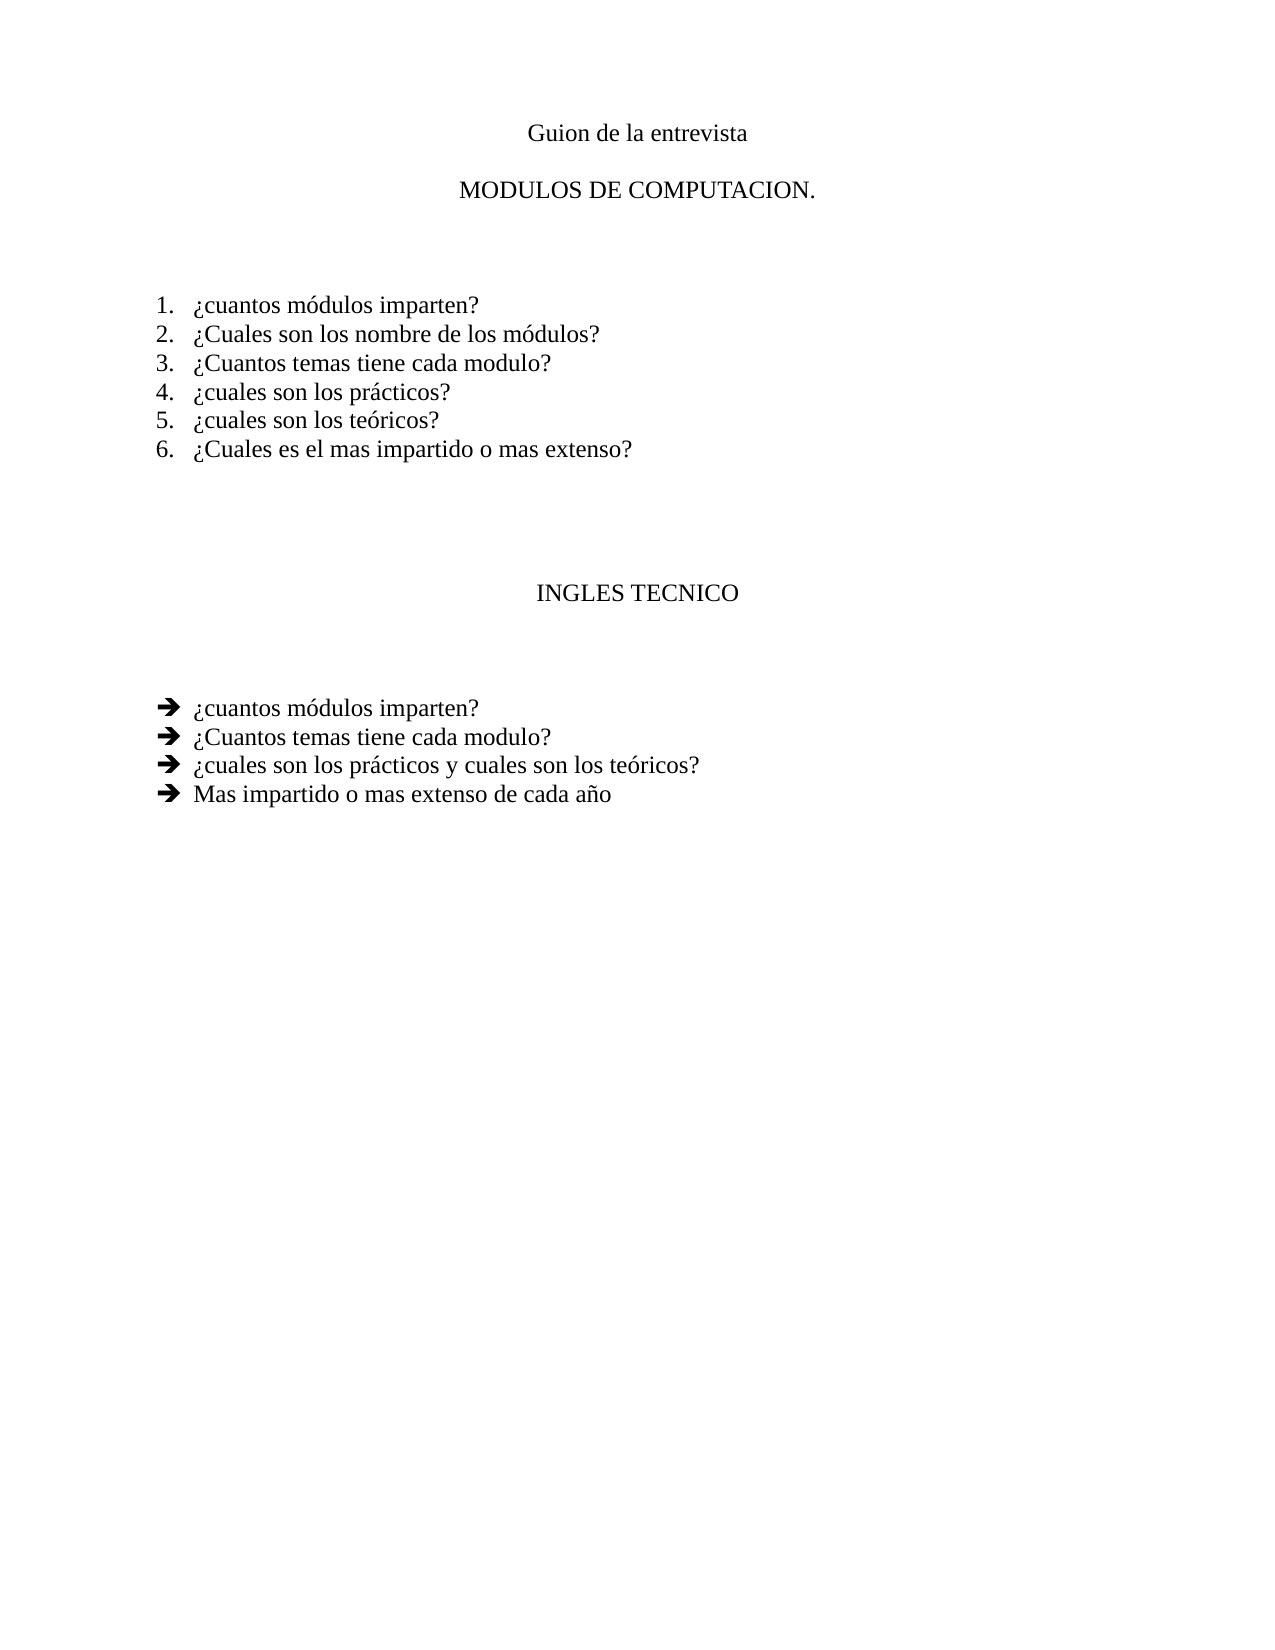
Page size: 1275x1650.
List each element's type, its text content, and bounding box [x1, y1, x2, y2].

list ¿Cuantos temas tiene cada modulo? [156, 348, 1157, 377]
list ¿cuales son los prácticos? [156, 377, 1157, 406]
list ¿cuantos módulos imparten? [156, 291, 1157, 319]
text MODULOS DE COMPUTACION. [118, 176, 1157, 204]
list Mas impartido o mas extenso de cada año [156, 779, 1157, 808]
list ¿cuales son los prácticos y cuales son los teóricos? [156, 751, 1157, 779]
list ¿Cuales son los nombre de los módulos? [156, 319, 1157, 348]
list ¿cuantos módulos imparten? [156, 693, 1157, 722]
text INGLES TECNICO [118, 578, 1157, 607]
list ¿cuales son los teóricos? [156, 406, 1157, 434]
list ¿Cuantos temas tiene cada modulo? [156, 722, 1157, 751]
text Guion de la entrevista [118, 118, 1157, 147]
list ¿Cuales es el mas impartido o mas extenso? [156, 434, 1157, 463]
